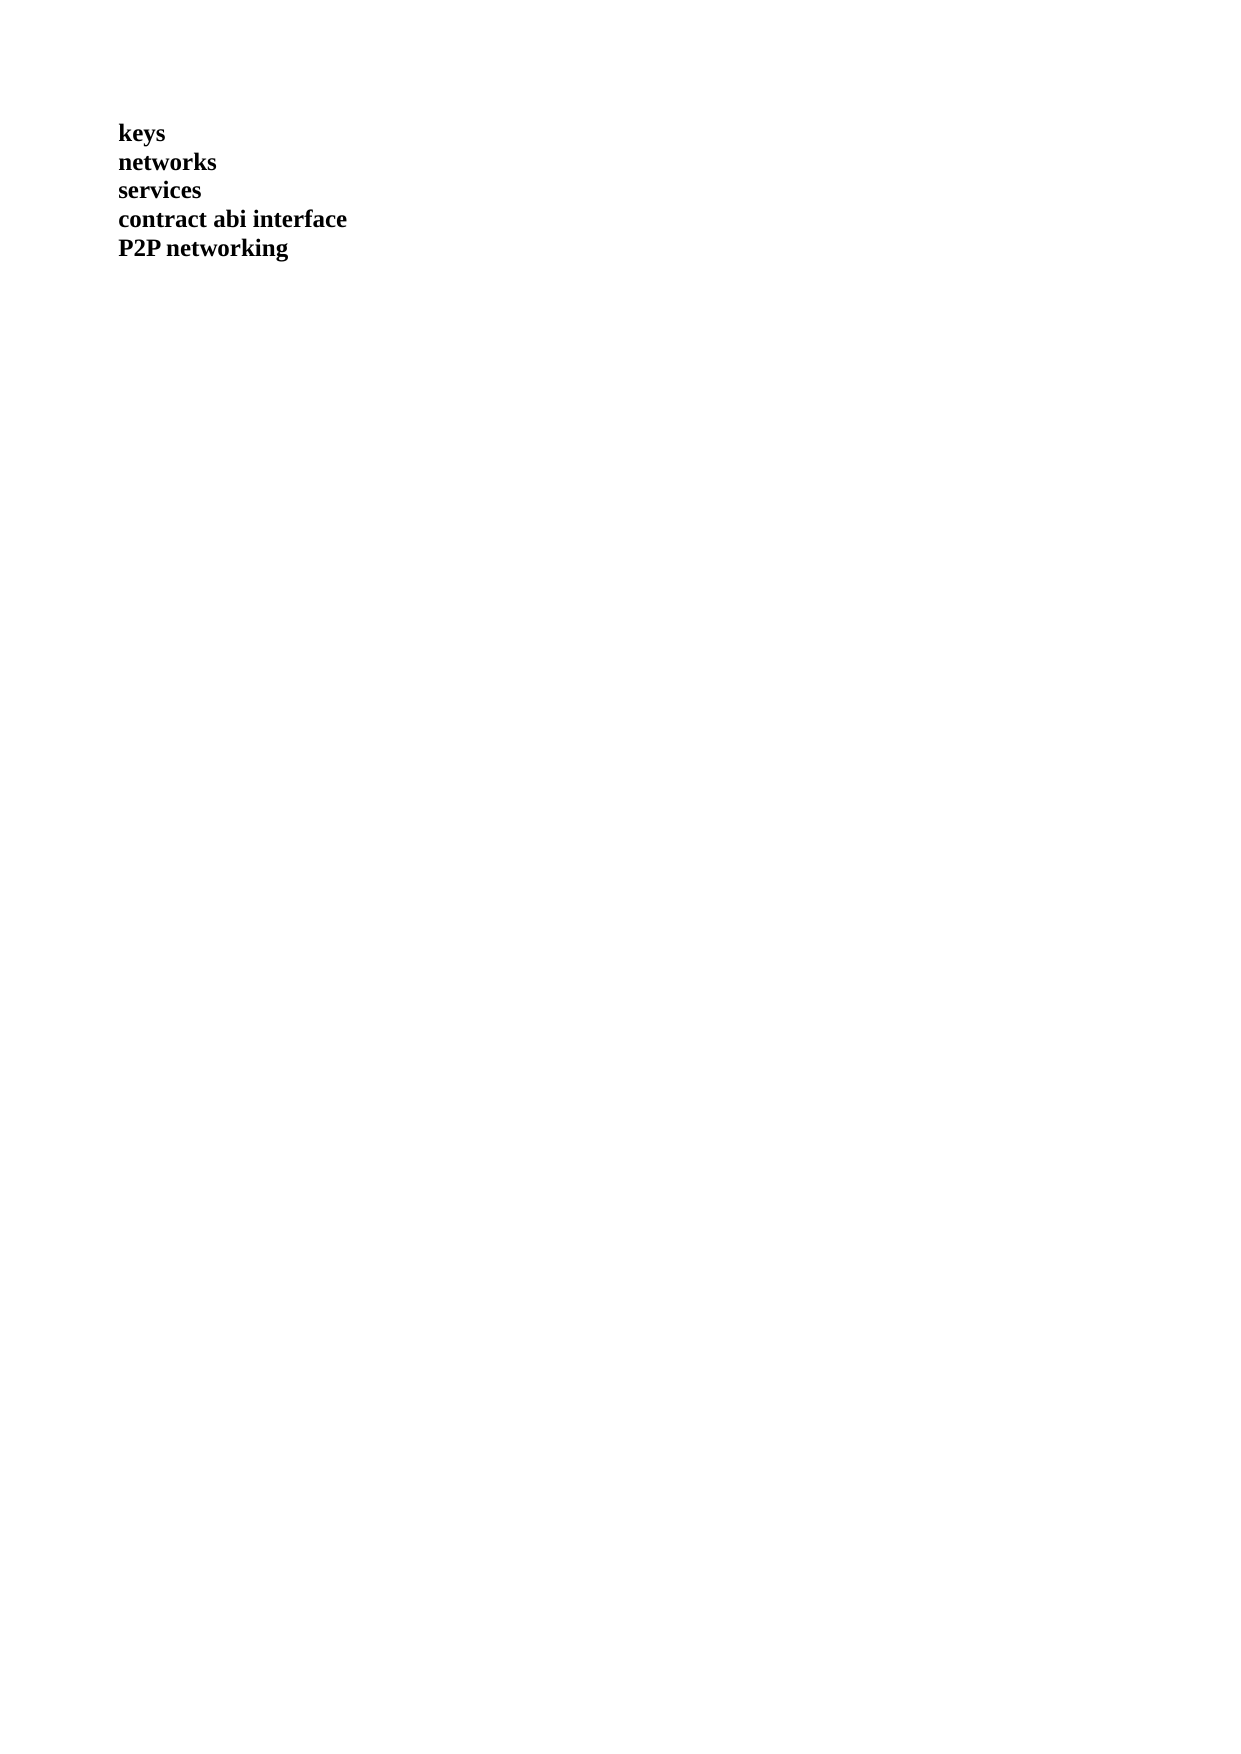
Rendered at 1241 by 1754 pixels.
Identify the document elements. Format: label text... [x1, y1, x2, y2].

text keys [118, 118, 1122, 147]
text P2P networking [118, 233, 1122, 262]
text contract abi interface [118, 204, 1122, 233]
text networks [118, 147, 1122, 176]
text services [118, 176, 1122, 204]
